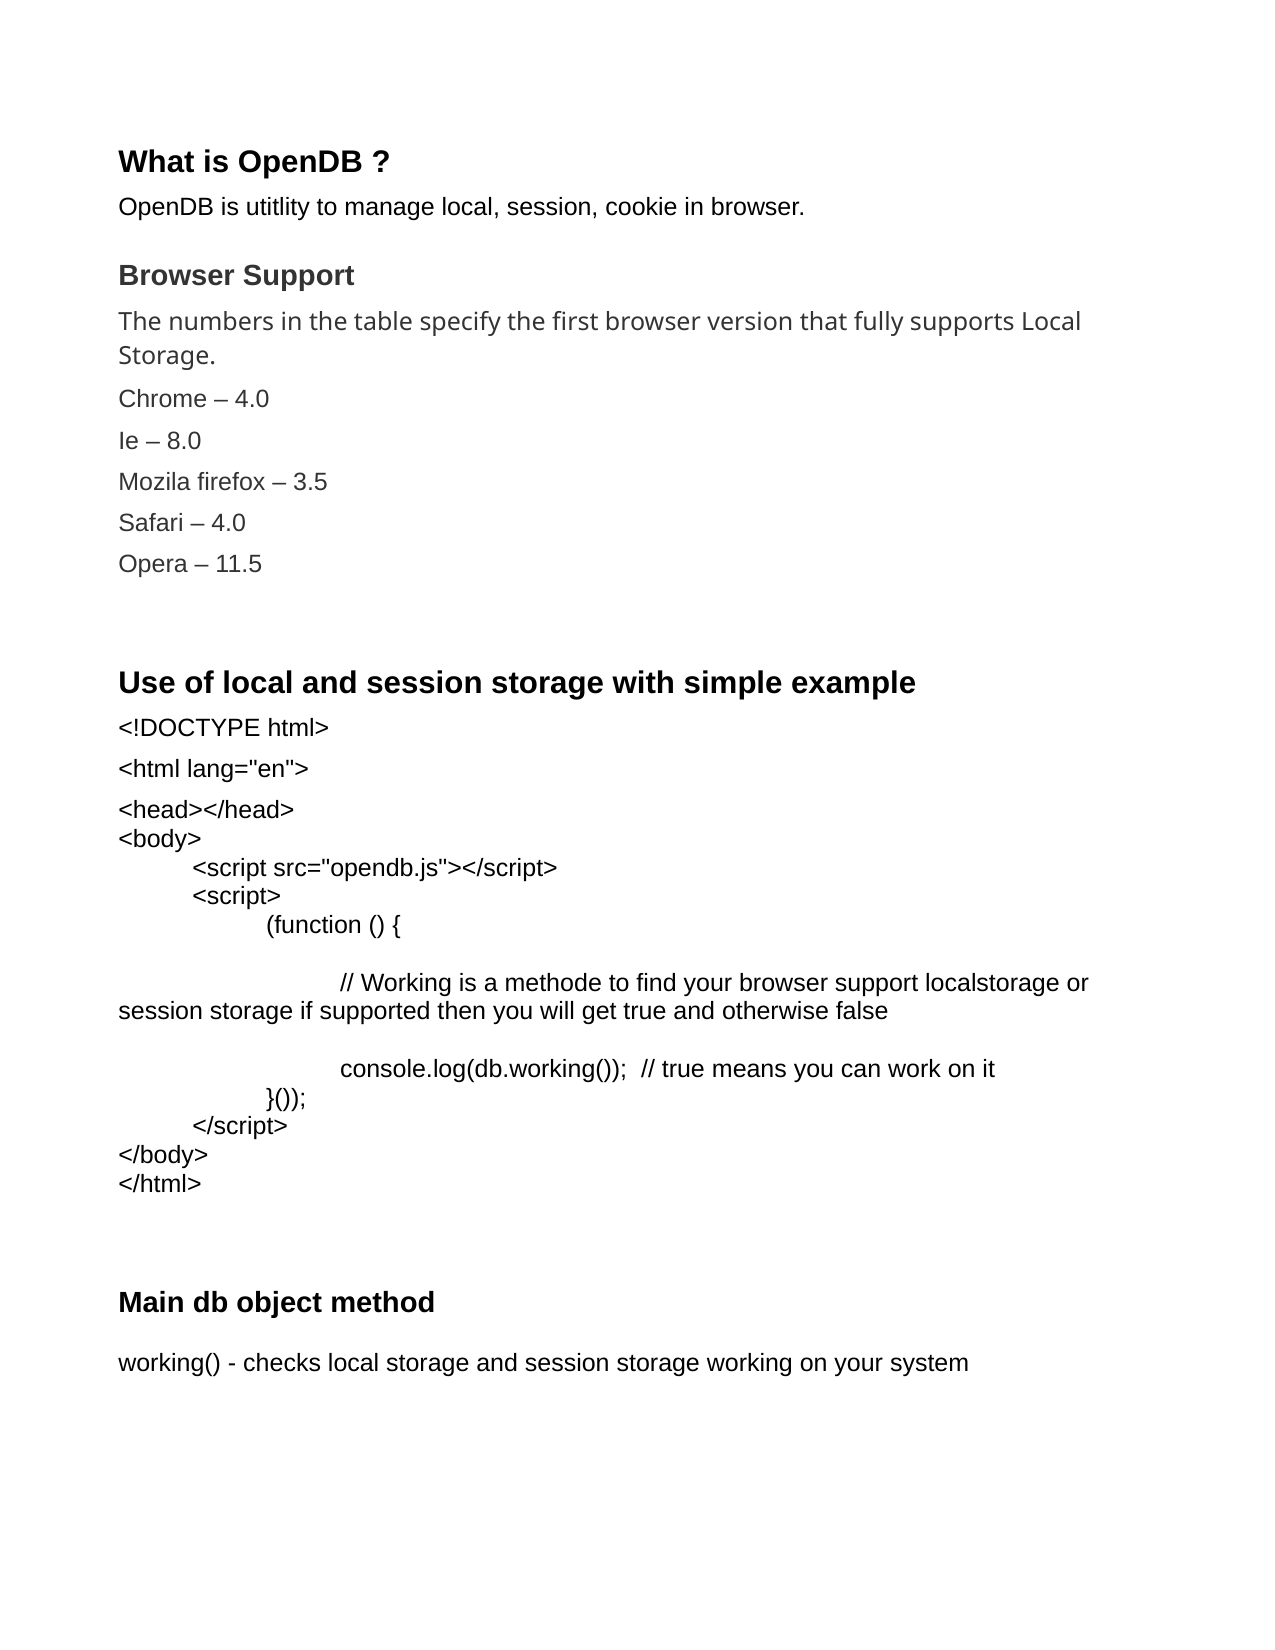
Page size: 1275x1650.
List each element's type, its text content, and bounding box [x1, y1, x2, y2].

text }()); [118, 1083, 1157, 1111]
text Safari – 4.0 [118, 508, 1157, 537]
text console.log(db.working()); // true means you can work on it [118, 1054, 1157, 1083]
text </script> [118, 1111, 1157, 1140]
subtitle What is OpenDB ? [118, 143, 1157, 179]
text <head></head> [118, 795, 1157, 824]
text OpenDB is utitlity to manage local, session, cookie in browser. [118, 192, 1157, 220]
text Ie – 8.0 [118, 426, 1157, 454]
text <body> [118, 824, 1157, 853]
text Opera – 11.5 [118, 549, 1157, 578]
text The numbers in the table specify the first browser version that fully supports Local Storage. [118, 304, 1157, 372]
text <html lang="en"> [118, 754, 1157, 783]
text Chrome – 4.0 [118, 384, 1157, 413]
text <!DOCTYPE html> [118, 713, 1157, 741]
subtitle Use of local and session storage with simple example [118, 664, 1157, 700]
subtitle Main db object method [118, 1285, 1157, 1318]
text Mozila firefox – 3.5 [118, 467, 1157, 496]
text (function () { [118, 910, 1157, 939]
text // Working is a methode to find your browser support localstorage or session storage if supported then you will get true and otherwise false [118, 968, 1157, 1025]
text <script> [118, 881, 1157, 910]
text <script src="opendb.js"></script> [118, 853, 1157, 881]
text </body> [118, 1140, 1157, 1169]
text working() - checks local storage and session storage working on your system [118, 1348, 1157, 1377]
text </html> [118, 1169, 1157, 1198]
subtitle Browser Support [118, 258, 1157, 291]
